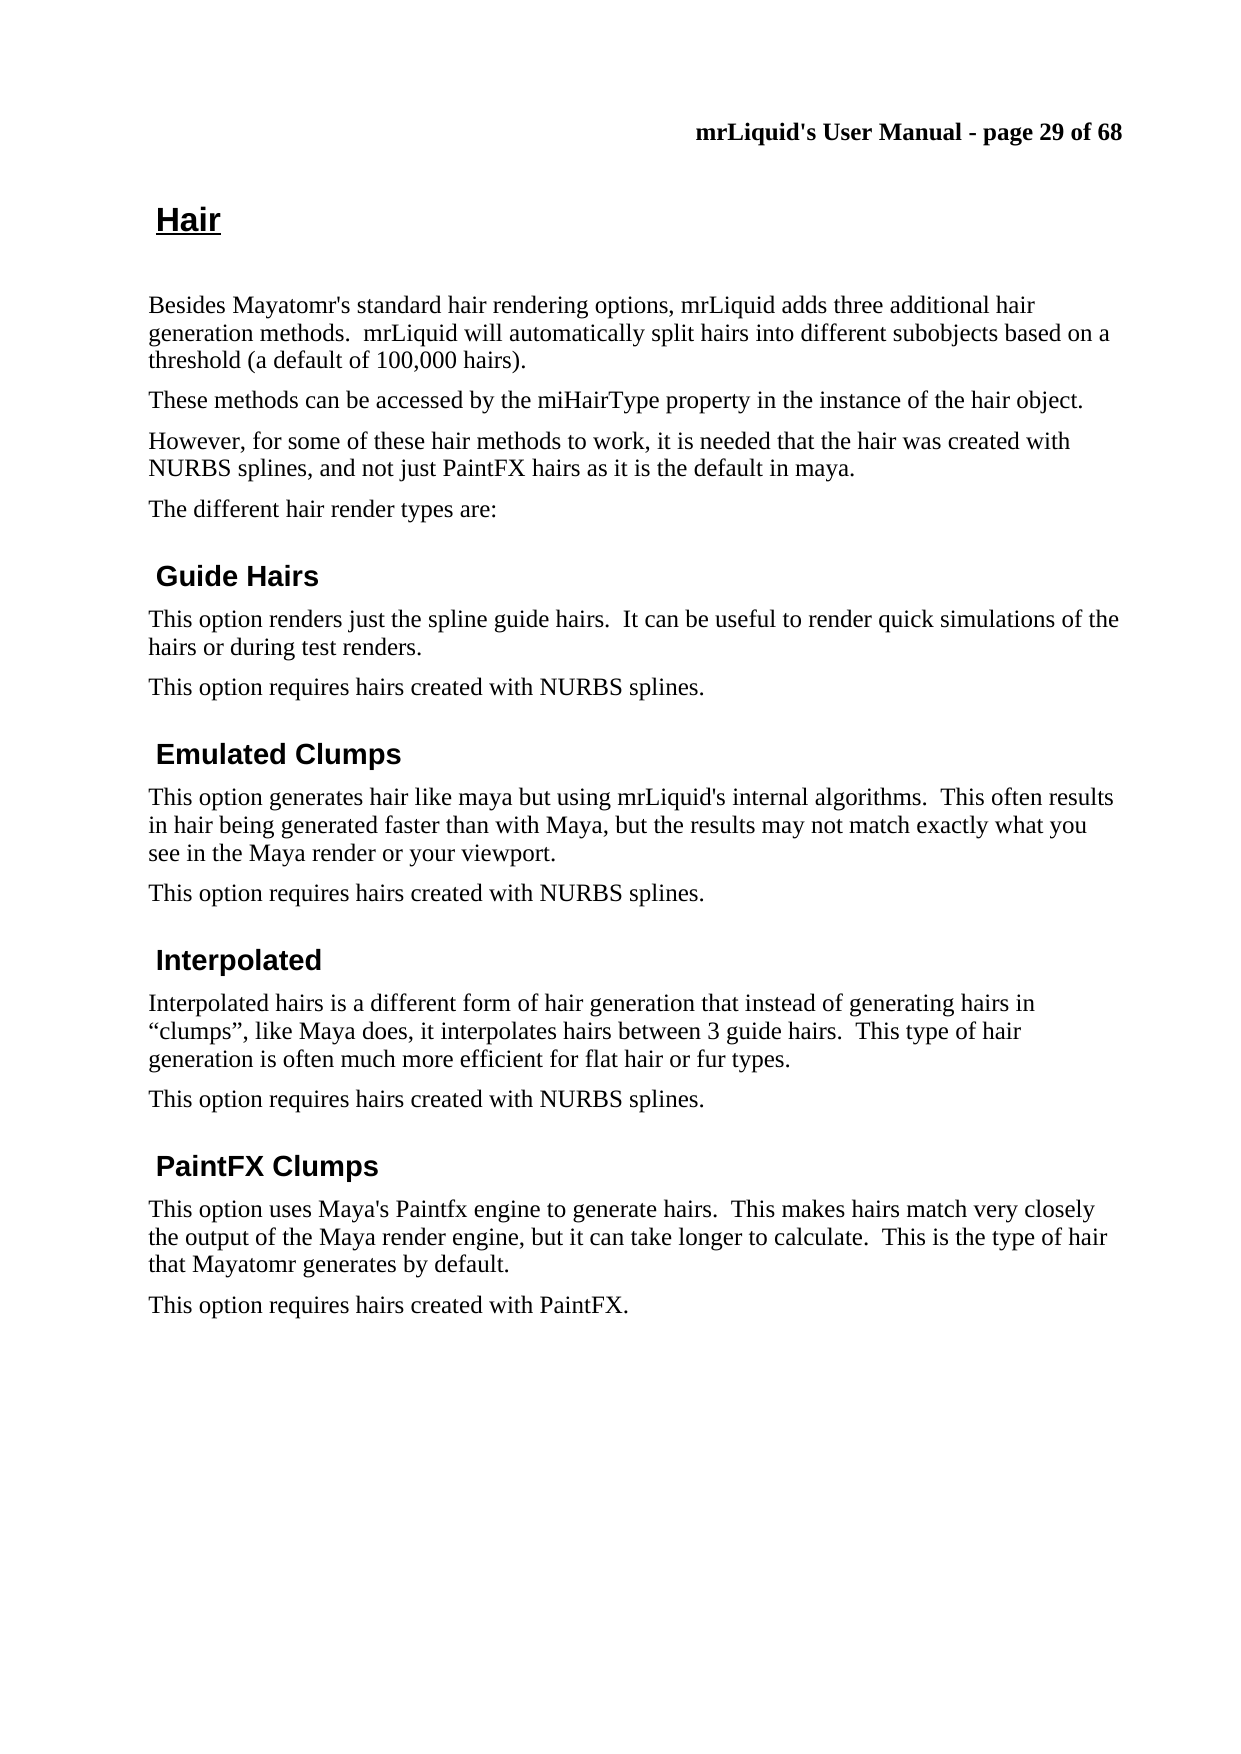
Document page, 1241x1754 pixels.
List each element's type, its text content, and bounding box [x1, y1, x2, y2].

subtitle Interpolated [118, 944, 1122, 977]
text This option uses Maya's Paintfx engine to generate hairs. This makes hairs match very closely the output of the Maya render engine, but it can take longer to calculate. This is the type of hair that Mayatomr generates by default. [148, 1195, 1122, 1278]
text The different hair render types are: [148, 495, 1122, 522]
text These methods can be accessed by the miHairType property in the instance of the hair object. [148, 387, 1122, 414]
text This option requires hairs created with PaintFX. [148, 1291, 1122, 1318]
text This option renders just the spline guide hairs. It can be useful to render quick simulations of the hairs or during test renders. [148, 605, 1122, 661]
text However, for some of these hair methods to work, it is needed that the hair was created with NURBS splines, and not just PaintFX hairs as it is the default in maya. [148, 427, 1122, 482]
subtitle Emulated Clumps [118, 738, 1122, 771]
text Interpolated hairs is a different form of hair generation that instead of generating hairs in “clumps”, like Maya does, it interpolates hairs between 3 guide hairs. This type of hair generation is often much more efficient for flat hair or fur types. [148, 989, 1122, 1072]
text This option requires hairs created with NURBS splines. [148, 673, 1122, 701]
text This option requires hairs created with NURBS splines. [148, 879, 1122, 907]
subtitle PaintFX Clumps [118, 1150, 1122, 1183]
text Besides Mayatomr's standard hair rendering options, mrLiquid adds three additional hair generation methods. mrLiquid will automatically split hairs into different subobjects based on a threshold (a default of 100,000 hairs). [148, 291, 1122, 374]
subtitle Hair [118, 201, 1122, 238]
text This option requires hairs created with NURBS splines. [148, 1085, 1122, 1113]
text This option generates hair like maya but using mrLiquid's internal algorithms. This often results in hair being generated faster than with Maya, but the results may not match exactly what you see in the Maya render or your viewport. [148, 783, 1122, 866]
subtitle Guide Hairs [118, 560, 1122, 593]
